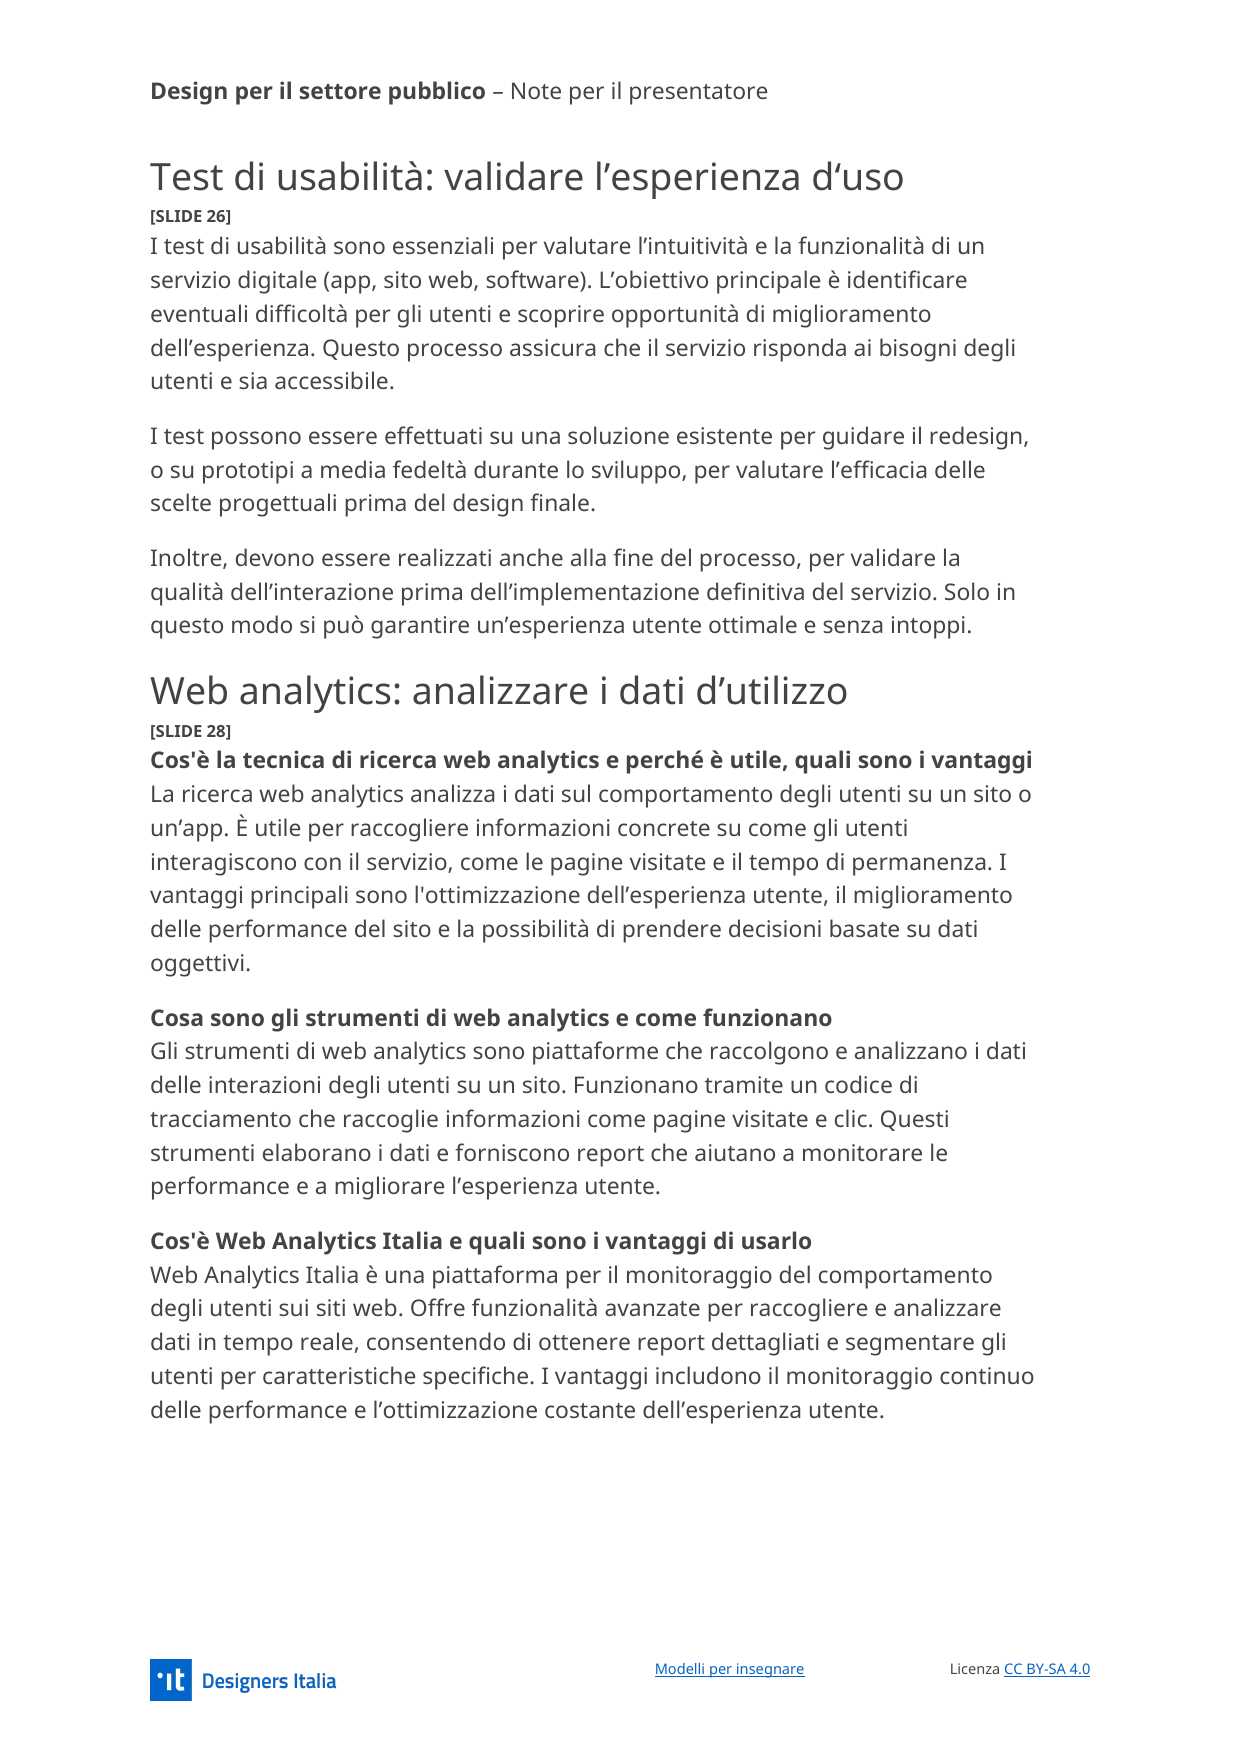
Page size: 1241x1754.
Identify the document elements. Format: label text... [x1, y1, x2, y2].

text [SLIDE 26] I test di usabilità sono essenziali per valutare l’intuitività e la funzionalità di un servizio digitale (app, sito web, software). L’obiettivo principale è identificare eventuali difficoltà per gli utenti e scoprire opportunità di miglioramento dell’esperienza. Questo processo assicura che il servizio risponda ai bisogni degli utenti e sia accessibile. [150, 205, 1035, 397]
subtitle Test di usabilità: validare l’esperienza d‘uso [150, 150, 1035, 201]
subtitle Web analytics: analizzare i dati d’utilizzo [150, 664, 1035, 715]
text I test possono essere effettuati su una soluzione esistente per guidare il redesign, o su prototipi a media fedeltà durante lo sviluppo, per valutare l’efficacia delle scelte progettuali prima del design finale. [150, 420, 1035, 519]
text Cosa sono gli strumenti di web analytics e come funzionano Gli strumenti di web analytics sono piattaforme che raccolgono e analizzano i dati delle interazioni degli utenti su un sito. Funzionano tramite un codice di tracciamento che raccoglie informazioni come pagine visitate e clic. Questi strumenti elaborano i dati e forniscono report che aiutano a monitorare le performance e a migliorare l’esperienza utente. [150, 1001, 1035, 1201]
picture [150, 1659, 347, 1701]
text Inoltre, devono essere realizzati anche alla fine del processo, per validare la qualità dell’interazione prima dell’implementazione definitiva del servizio. Solo in questo modo si può garantire un’esperienza utente ottimale e senza intoppi. [150, 542, 1035, 641]
text [SLIDE 28] Cos'è la tecnica di ricerca web analytics e perché è utile, quali sono i vantaggi La ricerca web analytics analizza i dati sul comportamento degli utenti su un sito o un’app. È utile per raccogliere informazioni concrete su come gli utenti interagiscono con il servizio, come le pagine visitate e il tempo di permanenza. I vantaggi principali sono l'ottimizzazione dell’esperienza utente, il miglioramento delle performance del sito e la possibilità di prendere decisioni basate su dati oggettivi. [150, 719, 1035, 978]
text Cos'è Web Analytics Italia e quali sono i vantaggi di usarlo Web Analytics Italia è una piattaforma per il monitoraggio del comportamento degli utenti sui siti web. Offre funzionalità avanzate per raccogliere e analizzare dati in tempo reale, consentendo di ottenere report dettagliati e segmentare gli utenti per caratteristiche specifiche. I vantaggi includono il monitoraggio continuo delle performance e l’ottimizzazione costante dell’esperienza utente. [150, 1225, 1035, 1425]
